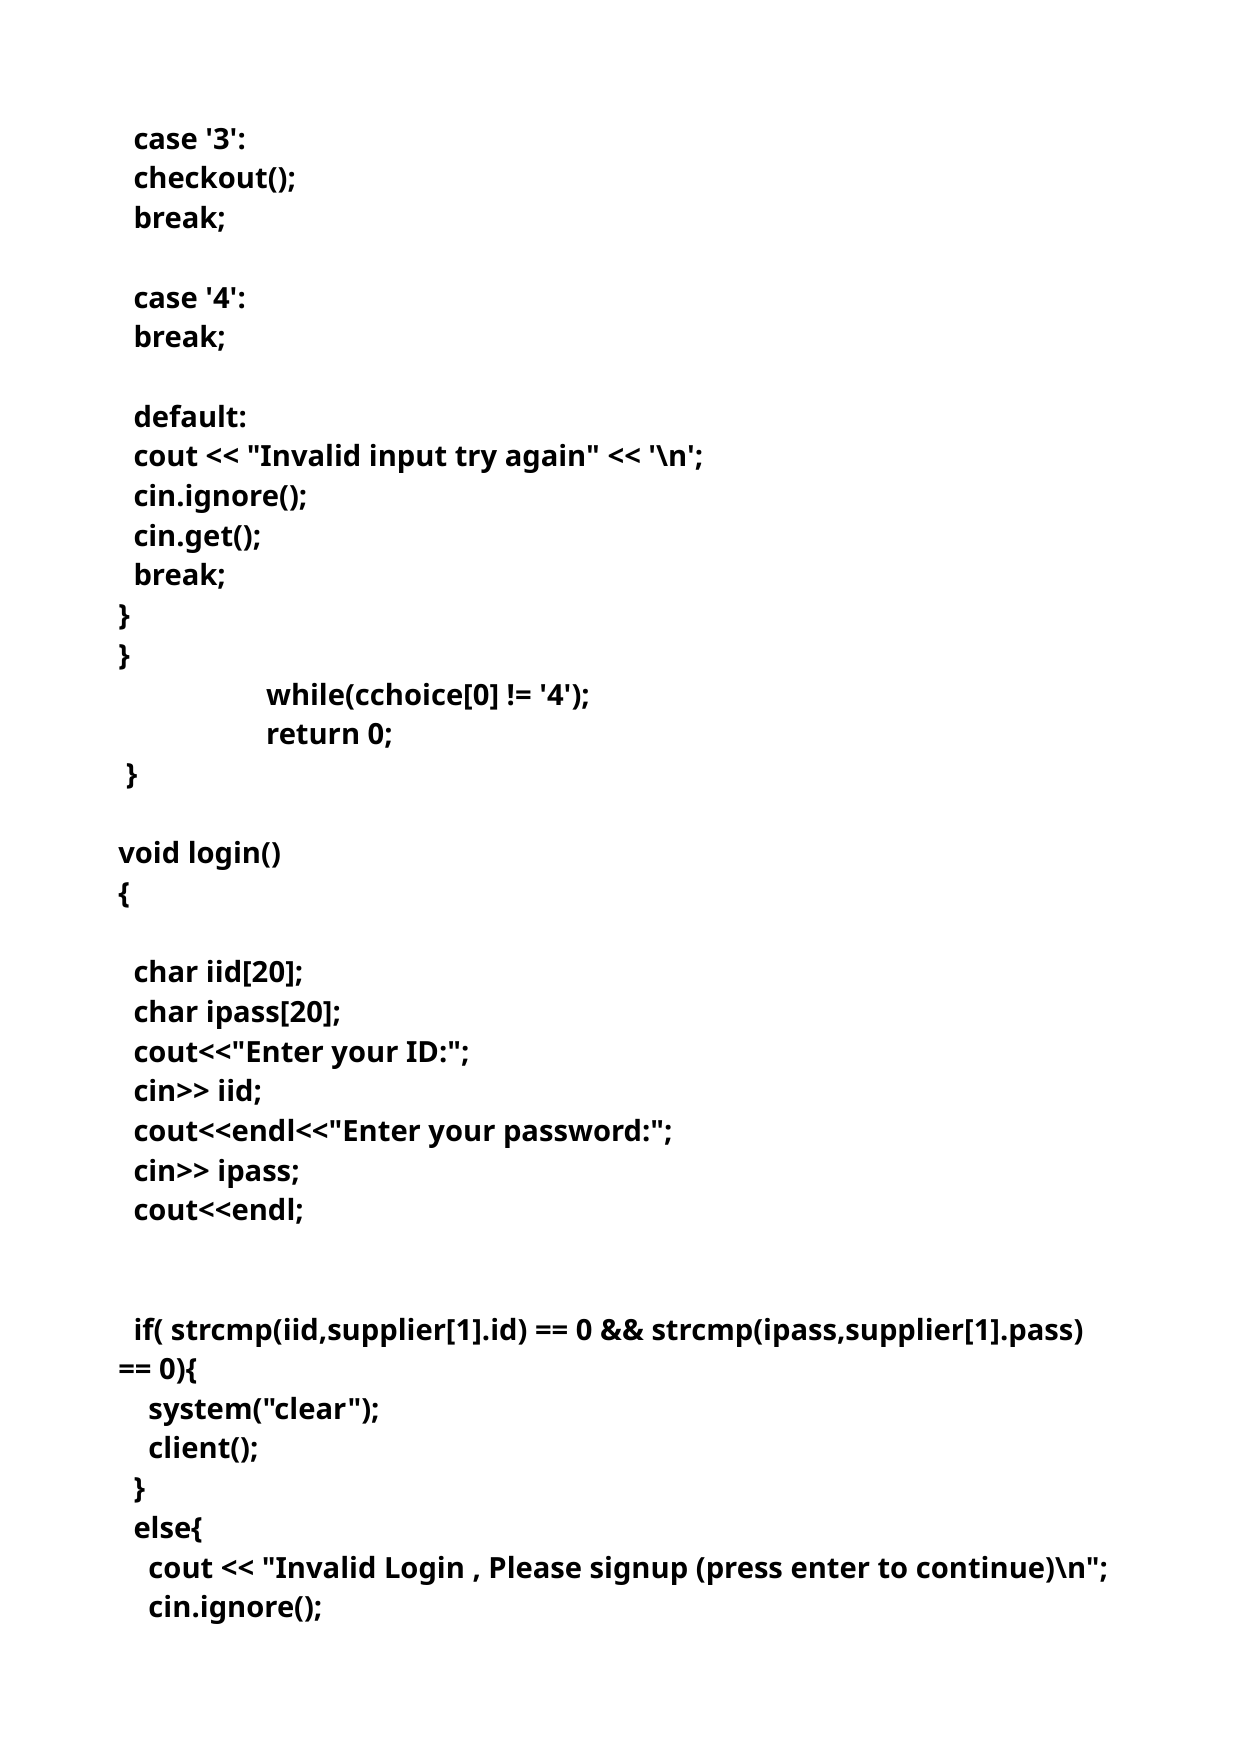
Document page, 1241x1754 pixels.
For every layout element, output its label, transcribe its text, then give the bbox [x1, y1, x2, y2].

text while(cchoice[0] != '4'); [118, 674, 1122, 713]
text cin>> ipass; [118, 1150, 1122, 1190]
text client(); [118, 1428, 1122, 1467]
text char iid[20]; [118, 952, 1122, 991]
text cin>> iid; [118, 1071, 1122, 1110]
text cin.ignore(); [118, 475, 1122, 515]
text } [118, 594, 1122, 634]
text { [118, 872, 1122, 912]
text cout<<"Enter your ID:"; [118, 1031, 1122, 1071]
text cout<<endl; [118, 1190, 1122, 1229]
text } [118, 634, 1122, 674]
text break; [118, 197, 1122, 237]
text cout << "Invalid Login , Please signup (press enter to continue)\n"; [118, 1547, 1122, 1587]
text } [118, 1467, 1122, 1507]
text if( strcmp(iid,supplier[1].id) == 0 && strcmp(ipass,supplier[1].pass) == 0){ [118, 1309, 1122, 1388]
text } [118, 753, 1122, 793]
text system("clear"); [118, 1388, 1122, 1428]
text case '4': [118, 277, 1122, 317]
text return 0; [118, 713, 1122, 753]
text void login() [118, 832, 1122, 872]
text checkout(); [118, 158, 1122, 197]
text else{ [118, 1507, 1122, 1547]
text cin.ignore(); [118, 1587, 1122, 1626]
text break; [118, 555, 1122, 594]
text case '3': [118, 118, 1122, 158]
text cin.get(); [118, 515, 1122, 555]
text default: [118, 396, 1122, 436]
text char ipass[20]; [118, 991, 1122, 1031]
text cout << "Invalid input try again" << '\n'; [118, 436, 1122, 475]
text break; [118, 317, 1122, 356]
text cout<<endl<<"Enter your password:"; [118, 1110, 1122, 1150]
